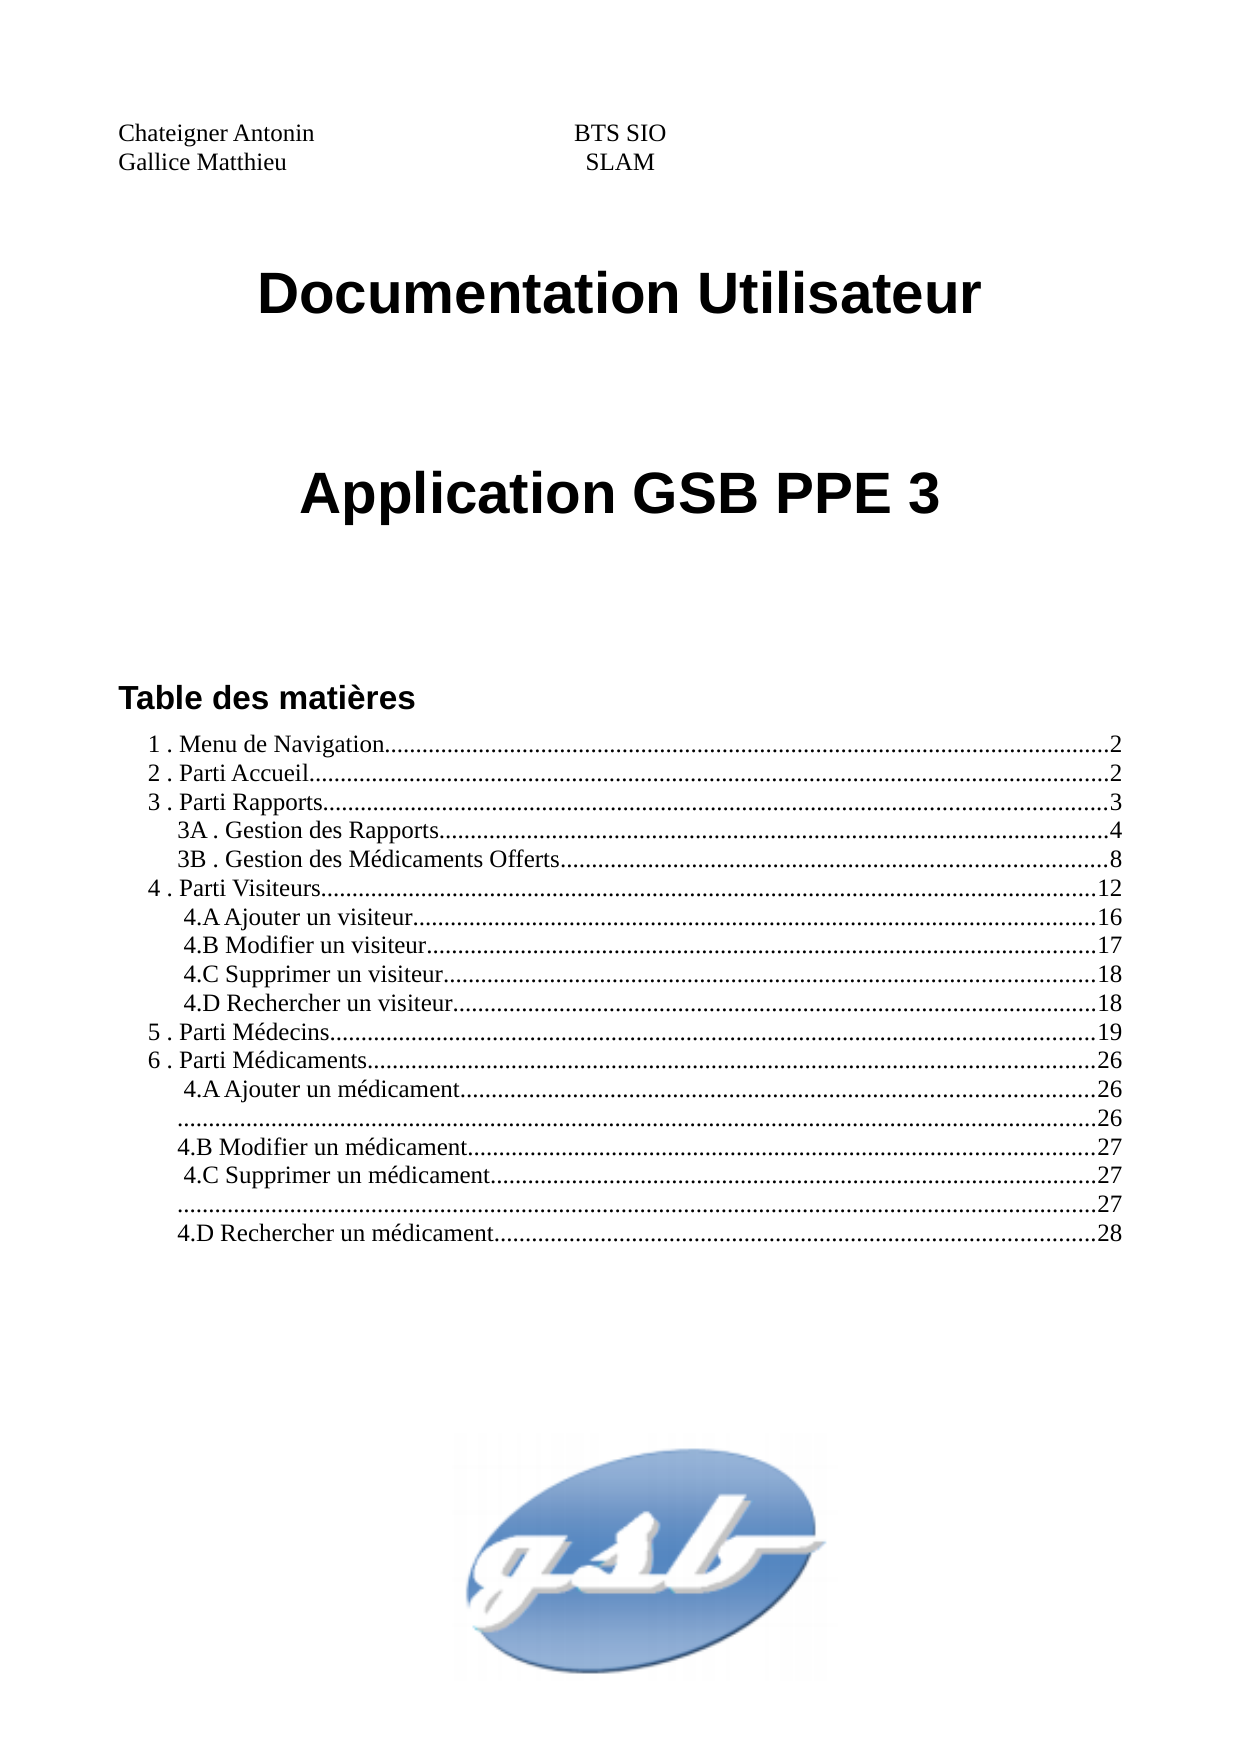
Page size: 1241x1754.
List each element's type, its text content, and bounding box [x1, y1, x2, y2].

text 3 . Parti Rapports 3 [148, 787, 1122, 815]
text 27 [177, 1189, 1122, 1218]
text 4.A Ajouter un médicament 26 [177, 1074, 1122, 1103]
text 4.A Ajouter un visiteur 16 [177, 902, 1122, 930]
text 3A . Gestion des Rapports 4 [177, 815, 1122, 844]
text 3B . Gestion des Médicaments Offerts 8 [177, 844, 1122, 873]
text 2 . Parti Accueil 2 [148, 758, 1122, 787]
text 4.B Modifier un visiteur 17 [177, 930, 1122, 959]
text 6 . Parti Médicaments 26 [148, 1045, 1122, 1074]
subtitle Table des matières [118, 678, 1122, 717]
title Application GSB PPE 3 [118, 459, 1122, 526]
title Documentation Utilisateur [118, 259, 1122, 326]
text 4.B Modifier un médicament 27 [177, 1132, 1122, 1160]
text 4.D Rechercher un visiteur 18 [177, 988, 1122, 1017]
picture [442, 1402, 846, 1704]
text 26 [177, 1103, 1122, 1132]
text 1 . Menu de Navigation 2 [148, 729, 1122, 758]
text 5 . Parti Médecins 19 [148, 1017, 1122, 1045]
text 4.C Supprimer un visiteur 18 [177, 959, 1122, 988]
text 4.D Rechercher un médicament 28 [177, 1218, 1122, 1247]
text 4.C Supprimer un médicament 27 [177, 1160, 1122, 1189]
text 4 . Parti Visiteurs 12 [148, 873, 1122, 902]
